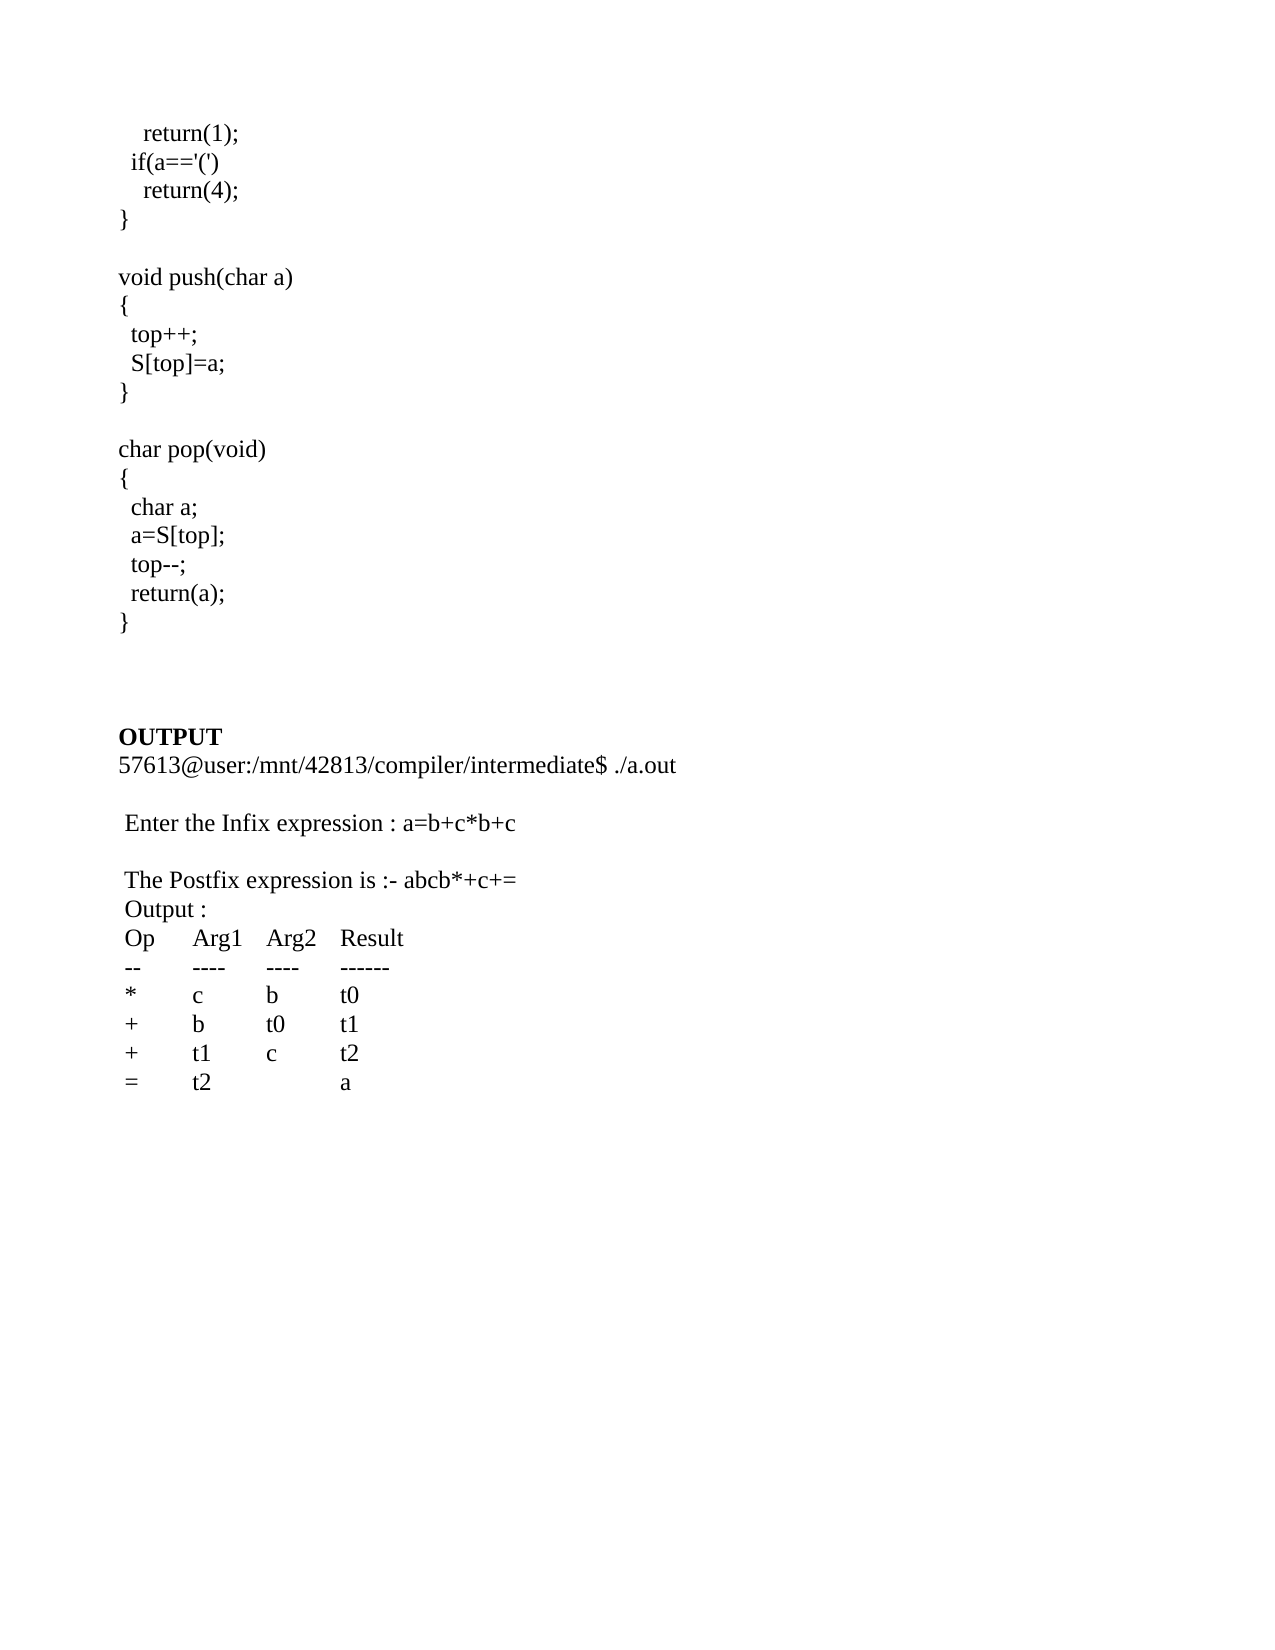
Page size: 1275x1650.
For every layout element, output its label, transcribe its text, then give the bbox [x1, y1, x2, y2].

text if(a=='(') [118, 147, 1157, 176]
text top++; [118, 319, 1157, 348]
text -- ---- ---- ------ [118, 952, 1157, 981]
text = t2 a [118, 1067, 1157, 1096]
text 57613@user:/mnt/42813/compiler/intermediate$ ./a.out [118, 751, 1157, 779]
text + b t0 t1 [118, 1009, 1157, 1038]
text Output : [118, 894, 1157, 923]
text The Postfix expression is :- abcb*+c+= [118, 866, 1157, 894]
text top--; [118, 549, 1157, 578]
text { [118, 291, 1157, 319]
text } [118, 377, 1157, 406]
text return(4); [118, 176, 1157, 204]
text + t1 c t2 [118, 1038, 1157, 1067]
text { [118, 463, 1157, 492]
text S[top]=a; [118, 348, 1157, 377]
text Enter the Infix expression : a=b+c*b+c [118, 808, 1157, 837]
text char a; [118, 492, 1157, 521]
text char pop(void) [118, 434, 1157, 463]
text Op Arg1 Arg2 Result [118, 923, 1157, 952]
text } [118, 204, 1157, 233]
text * c b t0 [118, 981, 1157, 1009]
text void push(char a) [118, 262, 1157, 291]
text return(1); [118, 118, 1157, 147]
text return(a); [118, 578, 1157, 607]
text OUTPUT [118, 722, 1157, 751]
text a=S[top]; [118, 521, 1157, 549]
text } [118, 607, 1157, 636]
